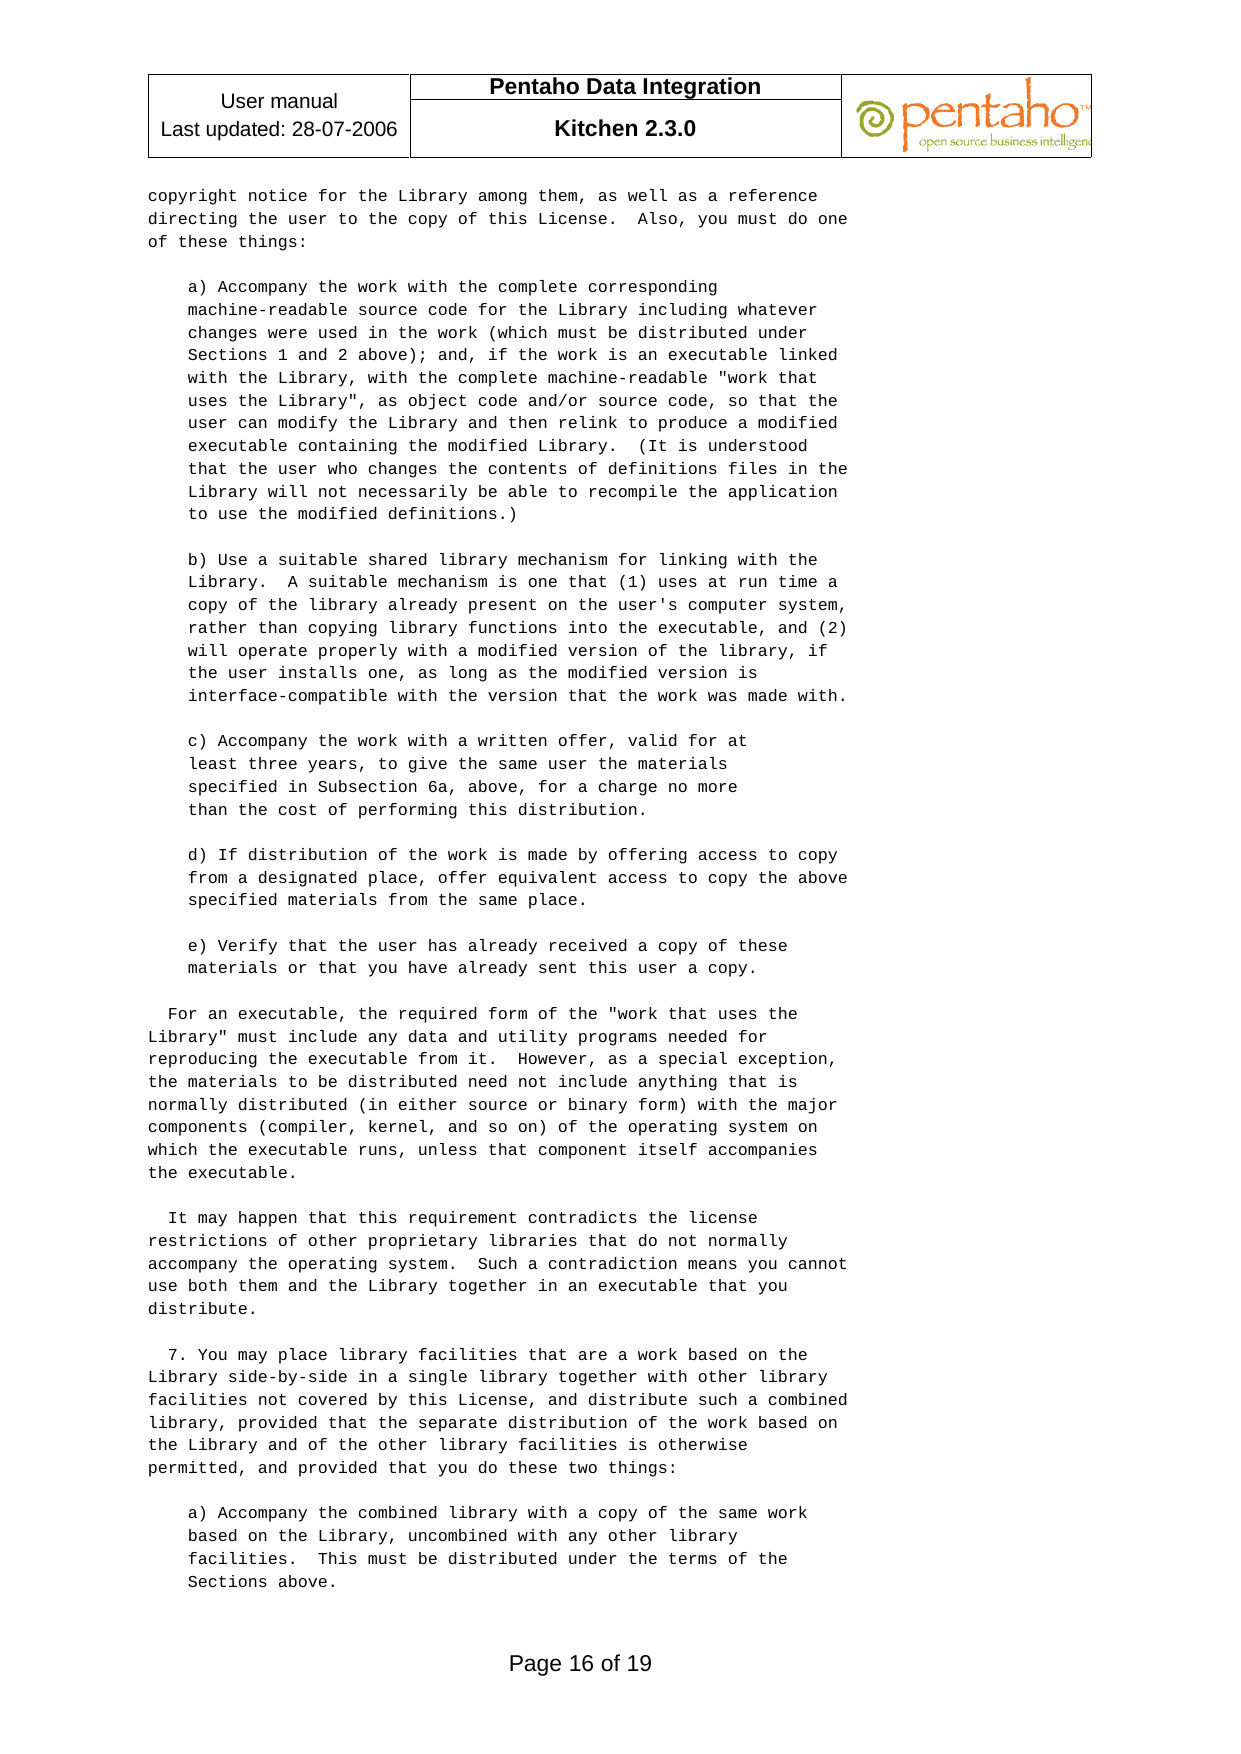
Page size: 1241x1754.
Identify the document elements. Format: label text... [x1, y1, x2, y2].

text copyright notice for the Library among them, as well as a reference directing the user to the copy of this License. Also, you must do one of these things: a) Accompany the work with the complete corresponding machine-readable source code for the Library including whatever changes were used in the work (which must be distributed under Sections 1 and 2 above); and, if the work is an executable linked with the Library, with the complete machine-readable "work that uses the Library", as object code and/or source code, so that the user can modify the Library and then relink to produce a modified executable containing the modified Library. (It is understood that the user who changes the contents of definitions files in the Library will not necessarily be able to recompile the application to use the modified definitions.) b) Use a suitable shared library mechanism for linking with the Library. A suitable mechanism is one that (1) uses at run time a copy of the library already present on the user's computer system, rather than copying library functions into the executable, and (2) will operate properly with a modified version of the library, if the user installs one, as long as the modified version is interface-compatible with the version that the work was made with. c) Accompany the work with a written offer, valid for at least three years, to give the same user the materials specified in Subsection 6a, above, for a charge no more than the cost of performing this distribution. d) If distribution of the work is made by offering access to copy from a designated place, offer equivalent access to copy the above specified materials from the same place. e) Verify that the user has already received a copy of these materials or that you have already sent this user a copy. For an executable, the required form of the "work that uses the Library" must include any data and utility programs needed for reproducing the executable from it. However, as a special exception, the materials to be distributed need not include anything that is normally distributed (in either source or binary form) with the major components (compiler, kernel, and so on) of the operating system on which the executable runs, unless that component itself accompanies the executable. It may happen that this requirement contradicts the license restrictions of other proprietary libraries that do not normally accompany the operating system. Such a contradiction means you cannot use both them and the Library together in an executable that you distribute. 7. You may place library facilities that are a work based on the Library side-by-side in a single library together with other library facilities not covered by this License, and distribute such a combined library, provided that the separate distribution of the work based on the Library and of the other library facilities is otherwise permitted, and provided that you do these two things: a) Accompany the combined library with a copy of the same work based on the Library, uncombined with any other library facilities. This must be distributed under the terms of the Sections above. [148, 188, 1092, 1592]
